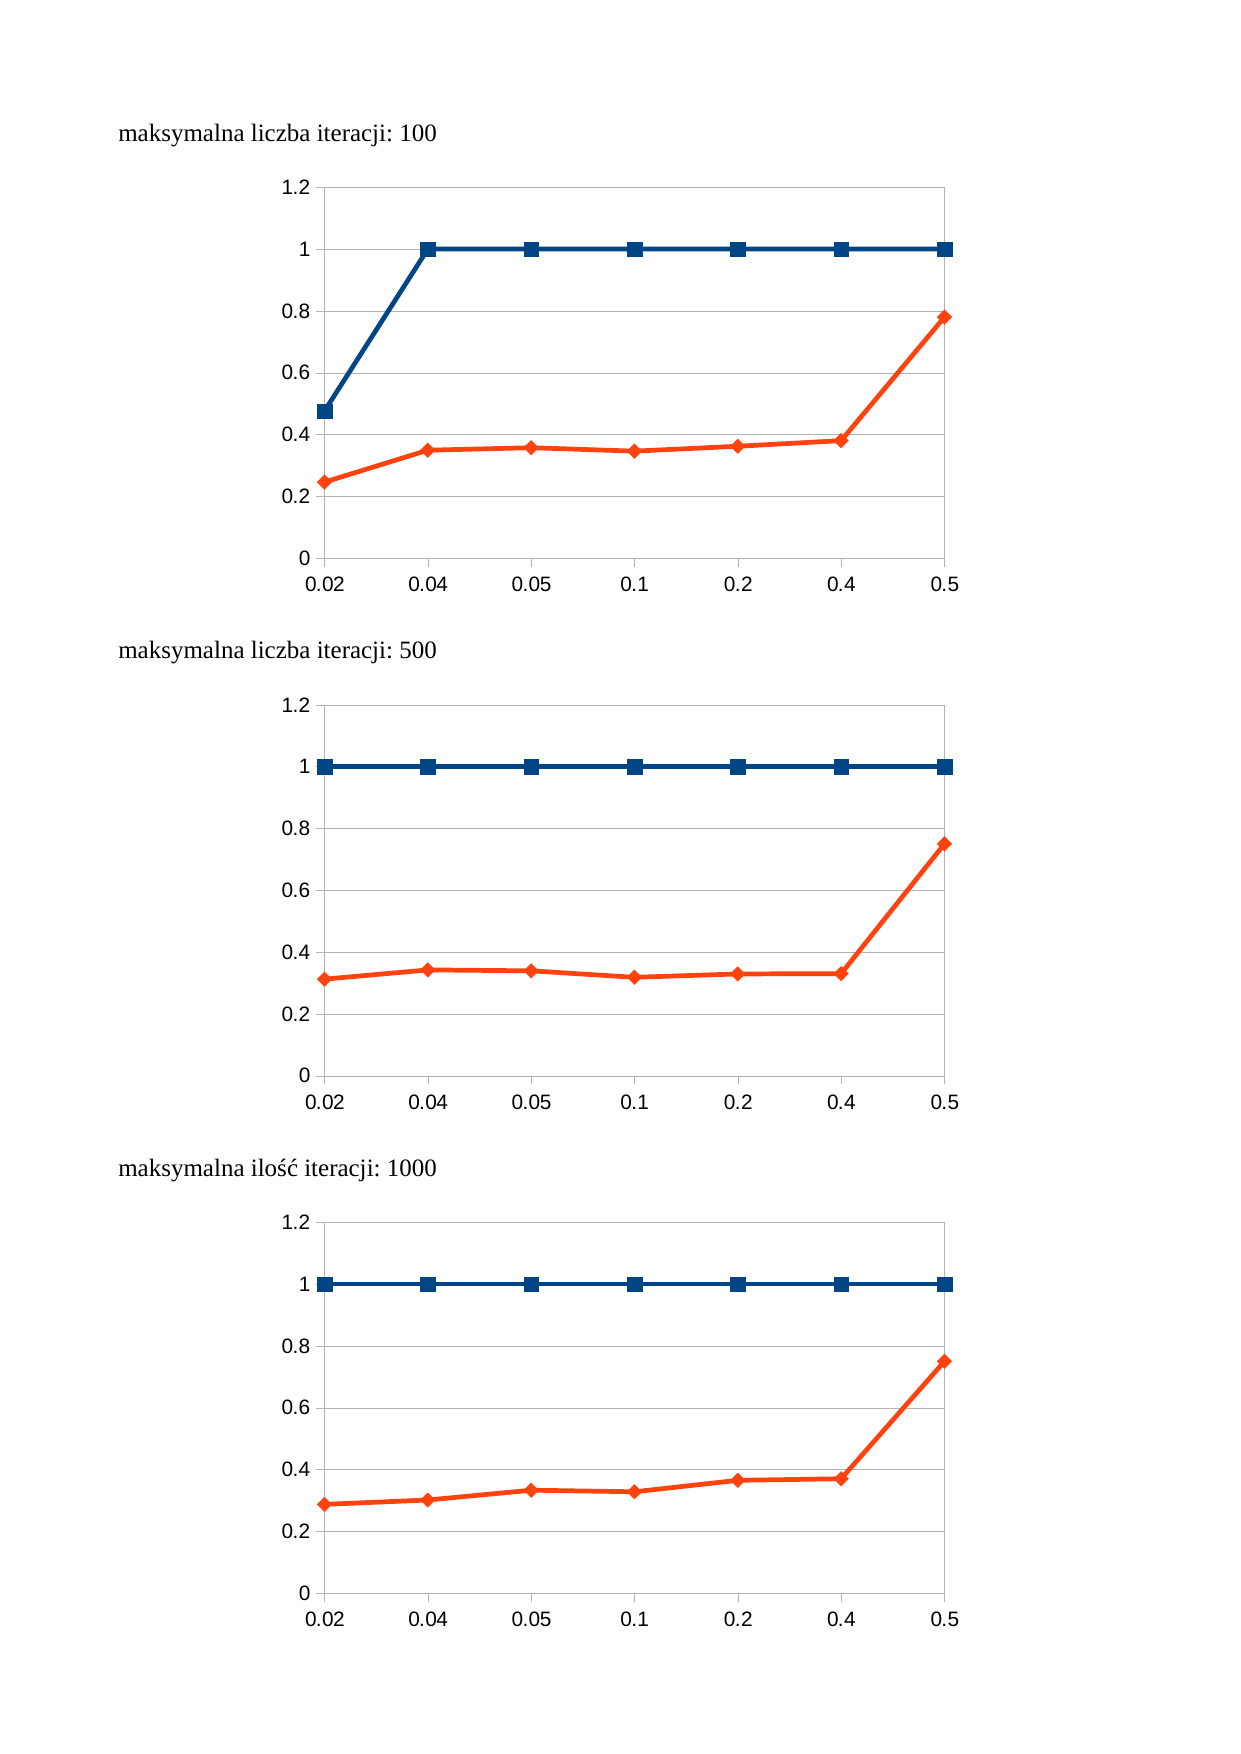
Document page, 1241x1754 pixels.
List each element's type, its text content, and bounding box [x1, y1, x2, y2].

text maksymalna liczba iteracji: 100 [118, 118, 1122, 147]
text maksymalna liczba iteracji: 500 [118, 636, 1122, 664]
text maksymalna ilość iteracji: 1000 [118, 1153, 1122, 1182]
